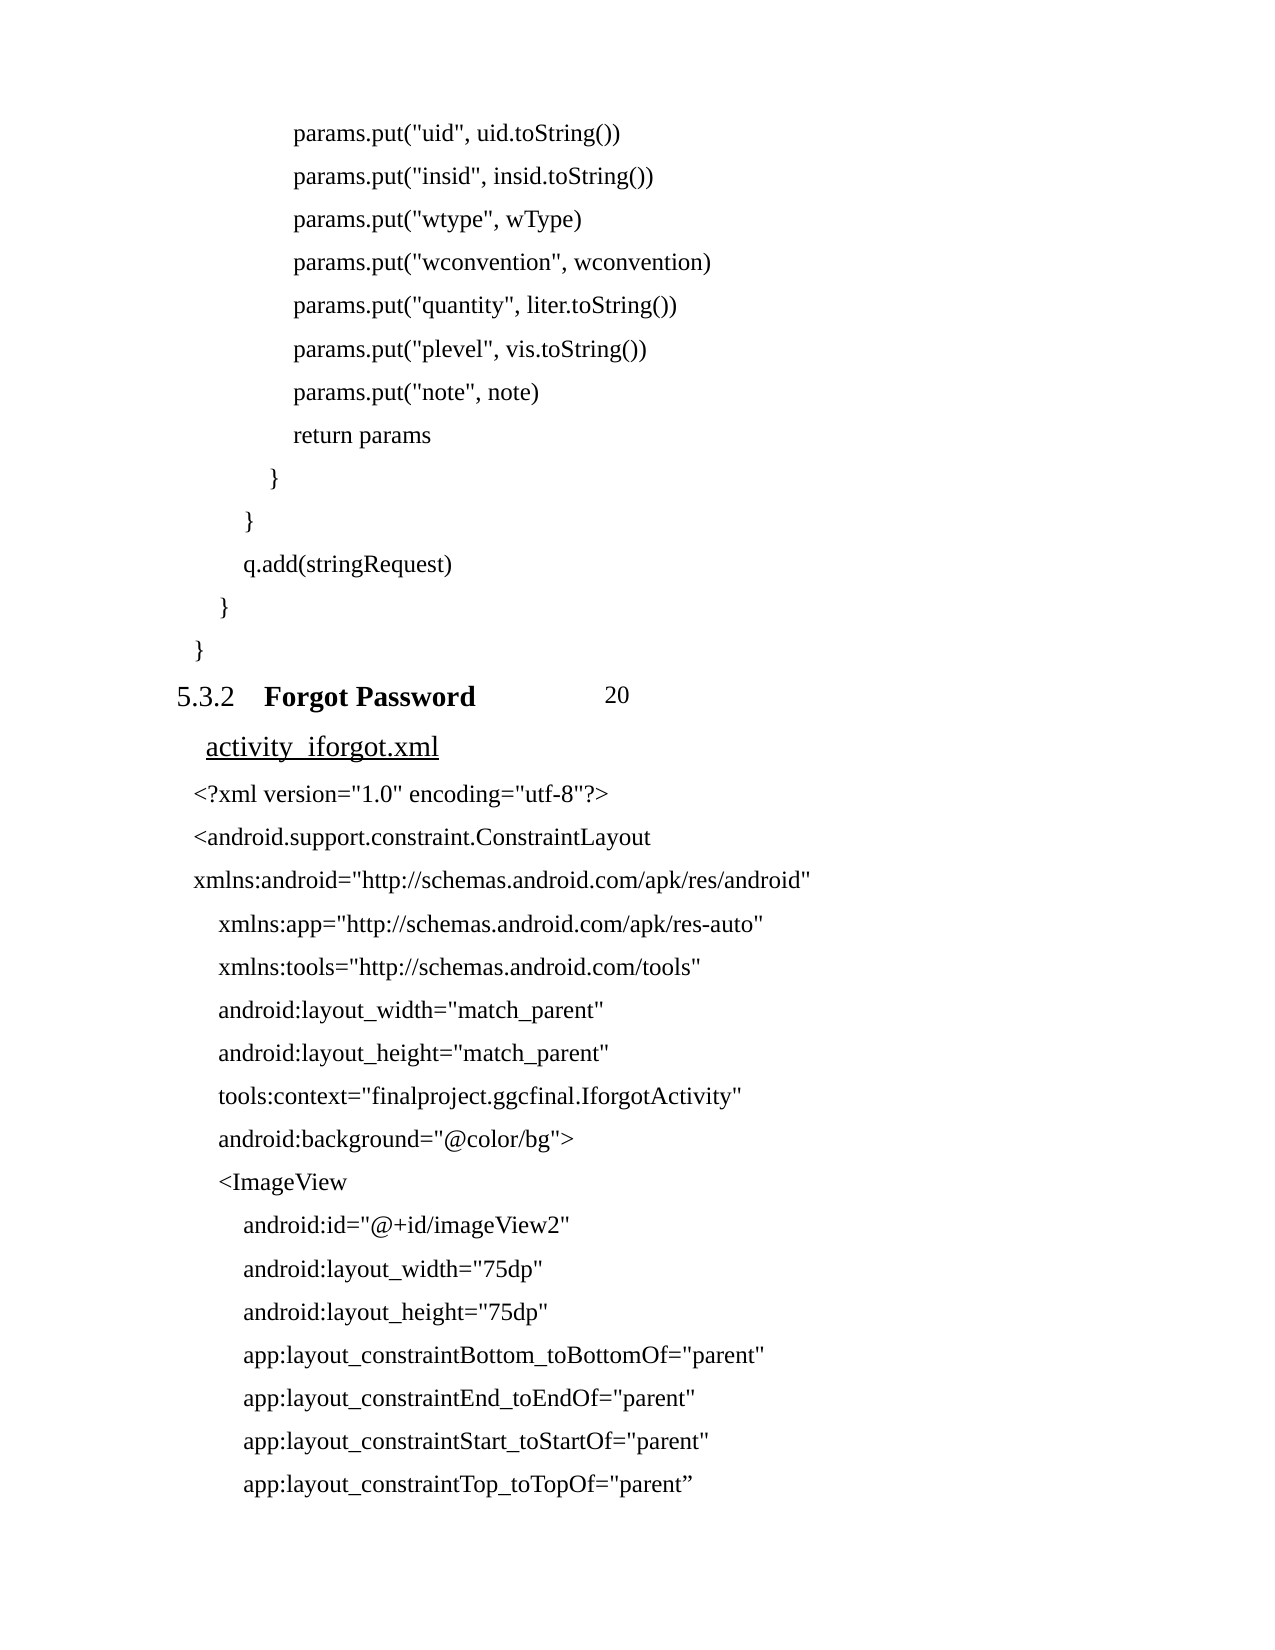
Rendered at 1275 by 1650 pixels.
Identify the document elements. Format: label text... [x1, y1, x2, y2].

text <android.support.constraint.ConstraintLayout xmlns:android="http://schemas.android.com/apk/res/android" [193, 822, 1157, 894]
text tools:context="finalproject.ggcfinal.IforgotActivity" [193, 1081, 1157, 1110]
text app:layout_constraintBottom_toBottomOf="parent" [193, 1340, 1157, 1369]
text activity_iforgot.xml [118, 729, 1157, 763]
text } [193, 506, 1157, 535]
text xmlns:tools="http://schemas.android.com/tools" [193, 952, 1157, 981]
text params.put("wconvention", wconvention) [193, 247, 1157, 276]
text params.put("note", note) [193, 377, 1157, 406]
text } [193, 463, 1157, 492]
text params.put("uid", uid.toString()) [193, 118, 1157, 147]
text 5.3.2 Forgot Password [118, 679, 1157, 712]
text <ImageView [193, 1167, 1157, 1196]
text app:layout_constraintStart_toStartOf="parent" [193, 1426, 1157, 1455]
text } [193, 592, 1157, 621]
text app:layout_constraintTop_toTopOf="parent” [193, 1469, 1157, 1498]
text android:id="@+id/imageView2" [193, 1211, 1157, 1239]
text q.add(stringRequest) [193, 549, 1157, 578]
text android:layout_width="75dp" [193, 1254, 1157, 1282]
text params.put("insid", insid.toString()) [193, 161, 1157, 190]
text } [193, 636, 1157, 664]
text params.put("plevel", vis.toString()) [193, 334, 1157, 362]
text android:layout_height="75dp" [193, 1297, 1157, 1326]
text android:layout_height="match_parent" [193, 1038, 1157, 1067]
text params.put("quantity", liter.toString()) [193, 291, 1157, 319]
text params.put("wtype", wType) [193, 204, 1157, 233]
text xmlns:app="http://schemas.android.com/apk/res-auto" [193, 909, 1157, 937]
text android:background="@color/bg"> [193, 1124, 1157, 1153]
text android:layout_width="match_parent" [193, 995, 1157, 1024]
text return params [193, 420, 1157, 449]
text app:layout_constraintEnd_toEndOf="parent" [193, 1383, 1157, 1412]
text <?xml version="1.0" encoding="utf-8"?> [193, 779, 1157, 808]
